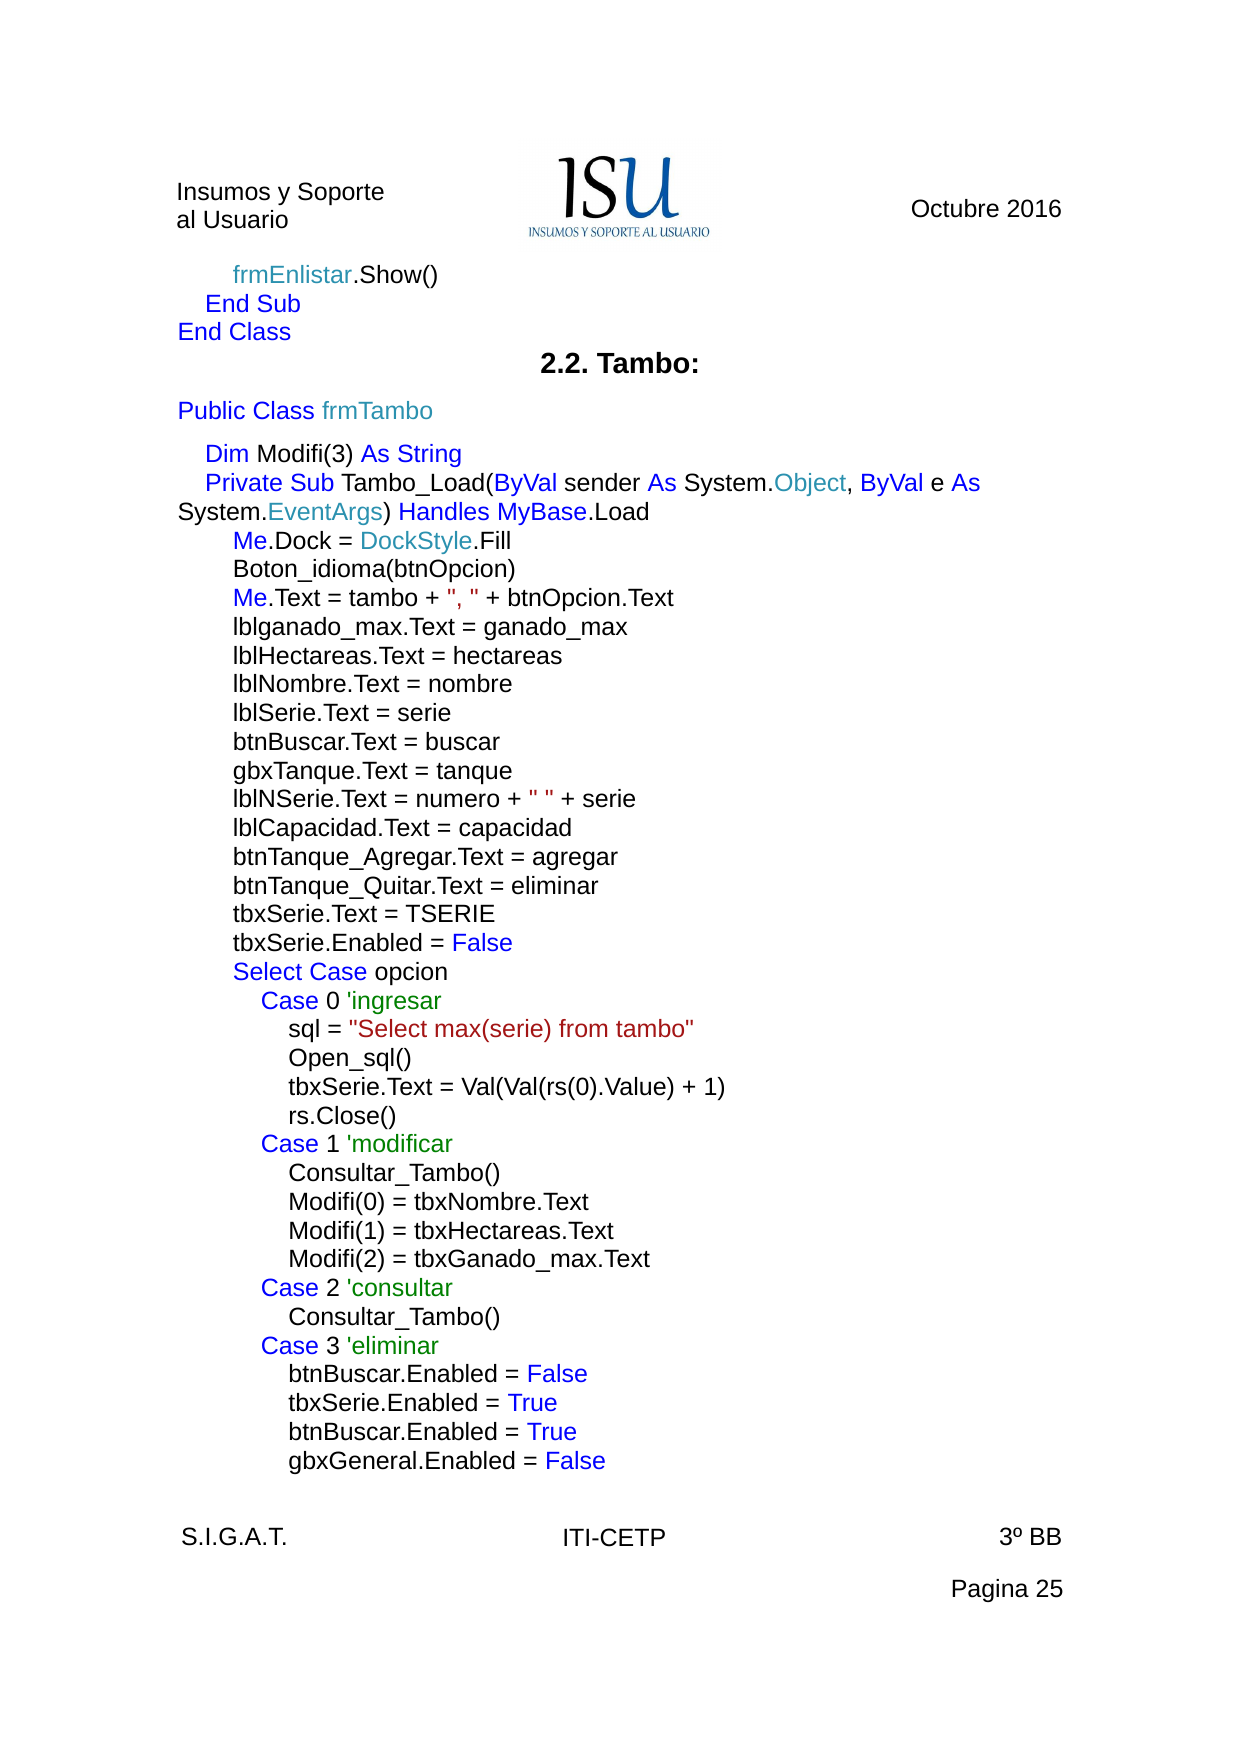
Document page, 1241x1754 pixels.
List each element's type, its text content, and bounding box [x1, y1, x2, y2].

text gbxTanque.Text = tanque [177, 756, 1063, 784]
text Case 2 'consultar [177, 1273, 1063, 1302]
text tbxSerie.Enabled = False [177, 928, 1063, 957]
text Open_sql() [177, 1043, 1063, 1072]
text Me.Text = tambo + ", " + btnOpcion.Text [177, 583, 1063, 612]
text btnBuscar.Enabled = True [177, 1417, 1063, 1446]
text btnTanque_Quitar.Text = eliminar [177, 871, 1063, 899]
text gbxGeneral.Enabled = False [177, 1446, 1063, 1474]
text Public Class frmTambo [177, 396, 1063, 425]
text btnTanque_Agregar.Text = agregar [177, 842, 1063, 871]
text lblNSerie.Text = numero + " " + serie [177, 784, 1063, 813]
text Modifi(0) = tbxNombre.Text [177, 1187, 1063, 1216]
text lblSerie.Text = serie [177, 698, 1063, 727]
text rs.Close() [177, 1101, 1063, 1129]
text End Class [177, 317, 1063, 346]
text btnBuscar.Enabled = False [177, 1359, 1063, 1388]
text Case 3 'eliminar [177, 1331, 1063, 1359]
text Dim Modifi(3) As String [177, 439, 1063, 468]
text Modifi(2) = tbxGanado_max.Text [177, 1244, 1063, 1273]
text Me.Dock = DockStyle.Fill [177, 526, 1063, 554]
text Select Case opcion [177, 957, 1063, 986]
text sql = "Select max(serie) from tambo" [177, 1014, 1063, 1043]
text lblganado_max.Text = ganado_max [177, 612, 1063, 641]
text Boton_idioma(btnOpcion) [177, 554, 1063, 583]
text frmEnlistar.Show() [177, 260, 1063, 288]
text 2.2. Tambo: [177, 346, 1063, 379]
text Private Sub Tambo_Load(ByVal sender As System.Object, ByVal e As System.EventArgs) Handles MyBase.Load [177, 468, 1063, 526]
text lblCapacidad.Text = capacidad [177, 813, 1063, 842]
text tbxSerie.Enabled = True [177, 1388, 1063, 1417]
text tbxSerie.Text = TSERIE [177, 899, 1063, 928]
text Case 1 'modificar [177, 1129, 1063, 1158]
text lblHectareas.Text = hectareas [177, 641, 1063, 669]
text tbxSerie.Text = Val(Val(rs(0).Value) + 1) [177, 1072, 1063, 1101]
picture [517, 138, 723, 252]
text Consultar_Tambo() [177, 1158, 1063, 1187]
text Consultar_Tambo() [177, 1302, 1063, 1331]
text End Sub [177, 288, 1063, 317]
text Modifi(1) = tbxHectareas.Text [177, 1216, 1063, 1244]
text lblNombre.Text = nombre [177, 669, 1063, 698]
text Case 0 'ingresar [177, 986, 1063, 1014]
text btnBuscar.Text = buscar [177, 727, 1063, 756]
